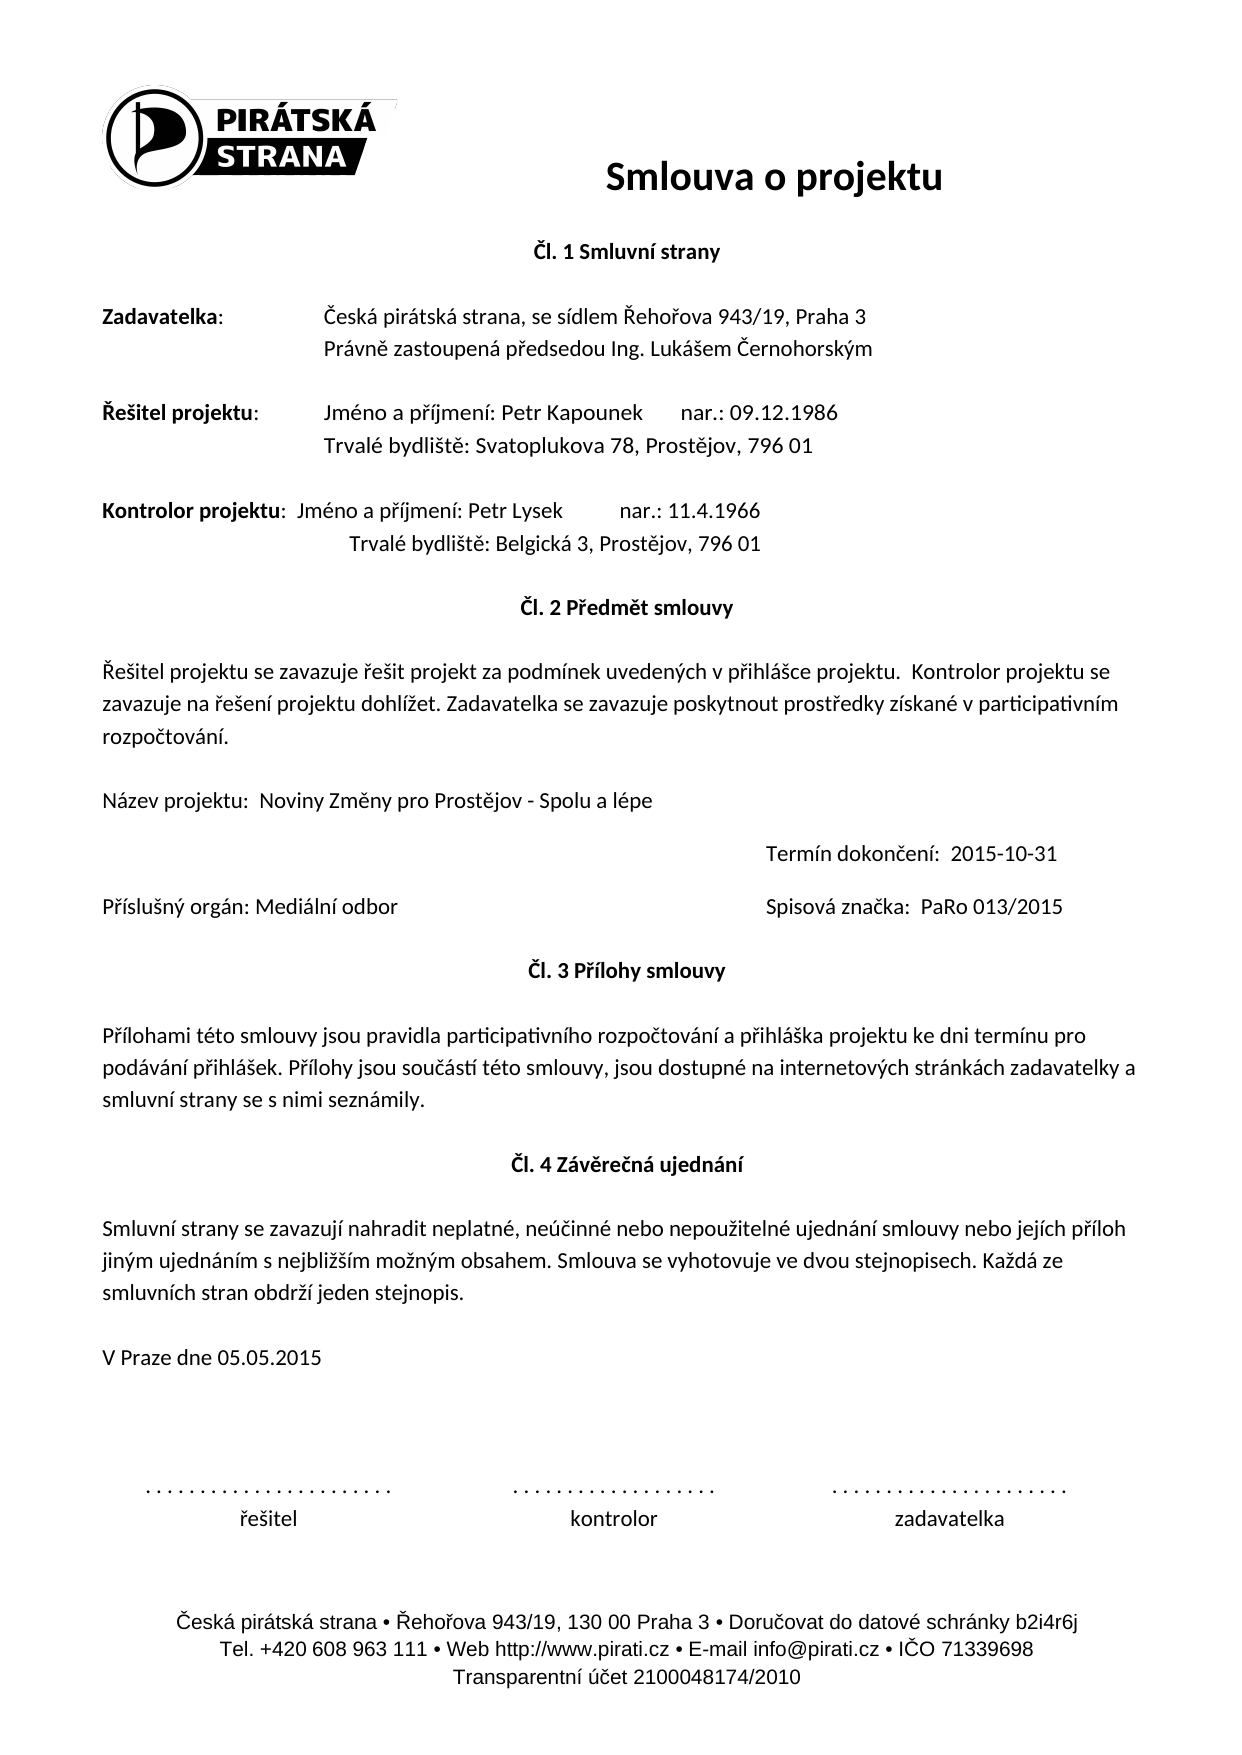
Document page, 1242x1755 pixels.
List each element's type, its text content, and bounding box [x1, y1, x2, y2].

text . . . . . . . . . . . . . . . . . . . . . . . [102, 1472, 435, 1499]
text Příslušný orgán: Mediální odbor Spisová značka: PaRo 013/2015 [102, 892, 1152, 920]
text Termín dokončení: 2015-10-31 [102, 839, 1152, 867]
text Kontrolor projektu: Jméno a příjmení: Petr Lysek nar.: 11.4.1966 [102, 496, 1152, 524]
text Čl. 1 Smluvní strany [102, 237, 1152, 265]
text Řešitel projektu se zavazuje řešit projekt za podmínek uvedených v přihlášce projektu. Kontrolor projektu se zavazuje na řešení projektu dohlížet. Zadavatelka se zavazuje poskytnout prostředky získané v participativním rozpočtování. [102, 657, 1152, 750]
text Řešitel projektu: Jméno a příjmení: Petr Kapounek nar.: 09.12.1986 [102, 398, 1151, 426]
text Čl. 2 Předmět smlouvy [102, 593, 1152, 621]
text Smluvní strany se zavazují nahradit neplatné, neúčinné nebo nepoužitelné ujednání smlouvy nebo jejích příloh jiným ujednáním s nejbližším možným obsahem. Smlouva se vyhotovuje ve dvou stejnopisech. Každá ze smluvních stran obdrží jeden stejnopis. [102, 1214, 1152, 1306]
text Trvalé bydliště: Belgická 3, Prostějov, 796 01 [102, 529, 1152, 557]
text Název projektu: Noviny Změny pro Prostějov - Spolu a lépe [102, 786, 1152, 814]
picture [102, 85, 398, 191]
text řešitel [102, 1504, 435, 1532]
text Zadavatelka: Česká pirátská strana, se sídlem Řehořova 943/19, Praha 3 [102, 302, 1152, 330]
text V Praze dne 05.05.2015 [102, 1343, 1152, 1371]
text Čl. 3 Přílohy smlouvy [102, 957, 1152, 984]
text . . . . . . . . . . . . . . . . . . . . . . zadavatelka [793, 1472, 1106, 1532]
text Přílohami této smlouvy jsou pravidla participativního rozpočtování a přihláška projektu ke dni termínu pro podávání přihlášek. Přílohy jsou součástí této smlouvy, jsou dostupné na internetových stránkách zadavatelky a smluvní strany se s nimi seznámily. [102, 1021, 1152, 1113]
text Smlouva o projektu [102, 150, 1152, 201]
text Čl. 4 Závěrečná ujednání [102, 1150, 1152, 1178]
text . . . . . . . . . . . . . . . . . . . kontrolor [476, 1472, 752, 1532]
text Trvalé bydliště: Svatoplukova 78, Prostějov, 796 01 [102, 431, 1151, 492]
text Právně zastoupená předsedou Ing. Lukášem Černohorským [324, 334, 1152, 362]
